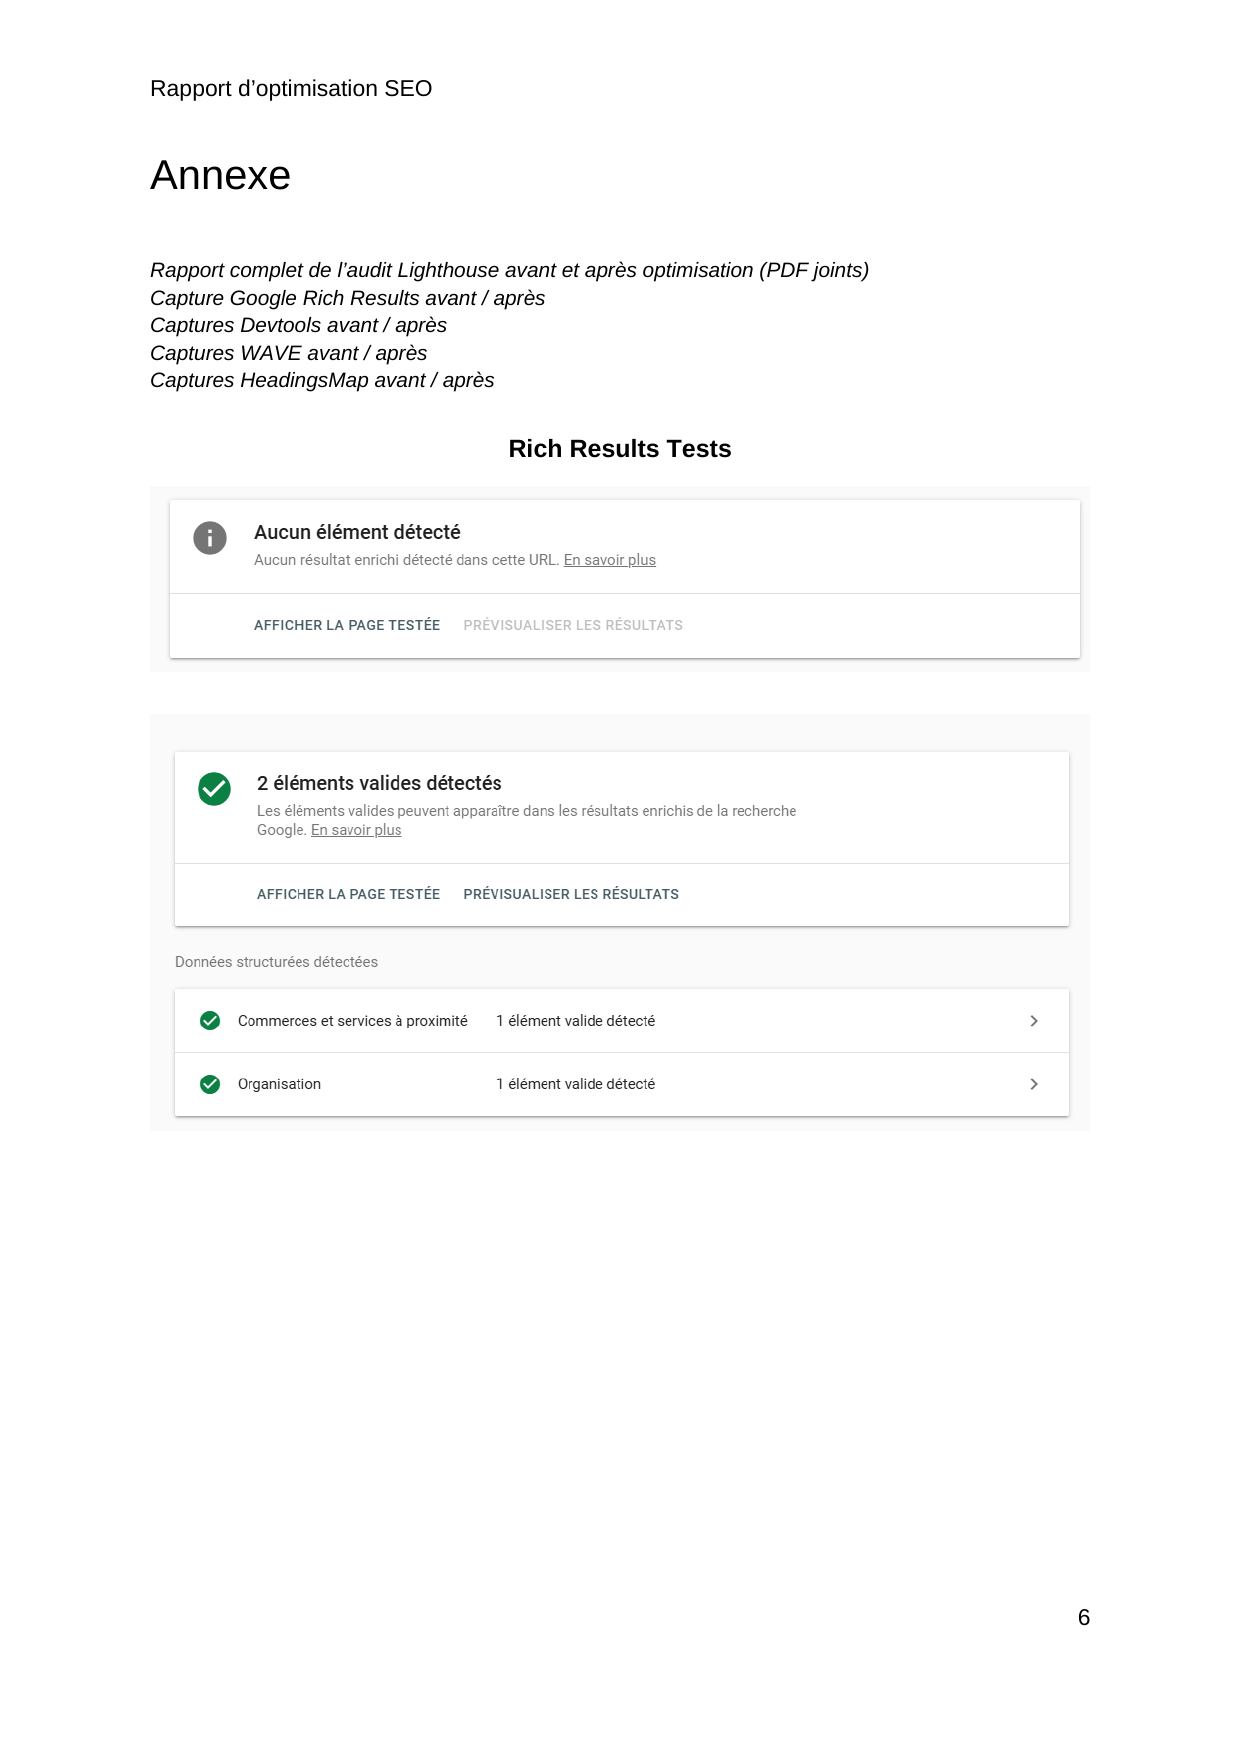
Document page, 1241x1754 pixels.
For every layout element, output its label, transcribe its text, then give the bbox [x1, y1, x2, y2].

subtitle Annexe [150, 150, 1090, 246]
text Capture Google Rich Results avant / après [150, 286, 1090, 310]
text Captures WAVE avant / après [150, 341, 1090, 365]
text Rich Results Tests [150, 434, 1090, 463]
text [150, 1481, 1090, 1576]
text Captures HeadingsMap avant / après [150, 368, 1090, 392]
text Rapport complet de l’audit Lighthouse avant et après optimisation (PDF joints) [150, 258, 1090, 282]
text Captures Devtools avant / après [150, 313, 1090, 337]
